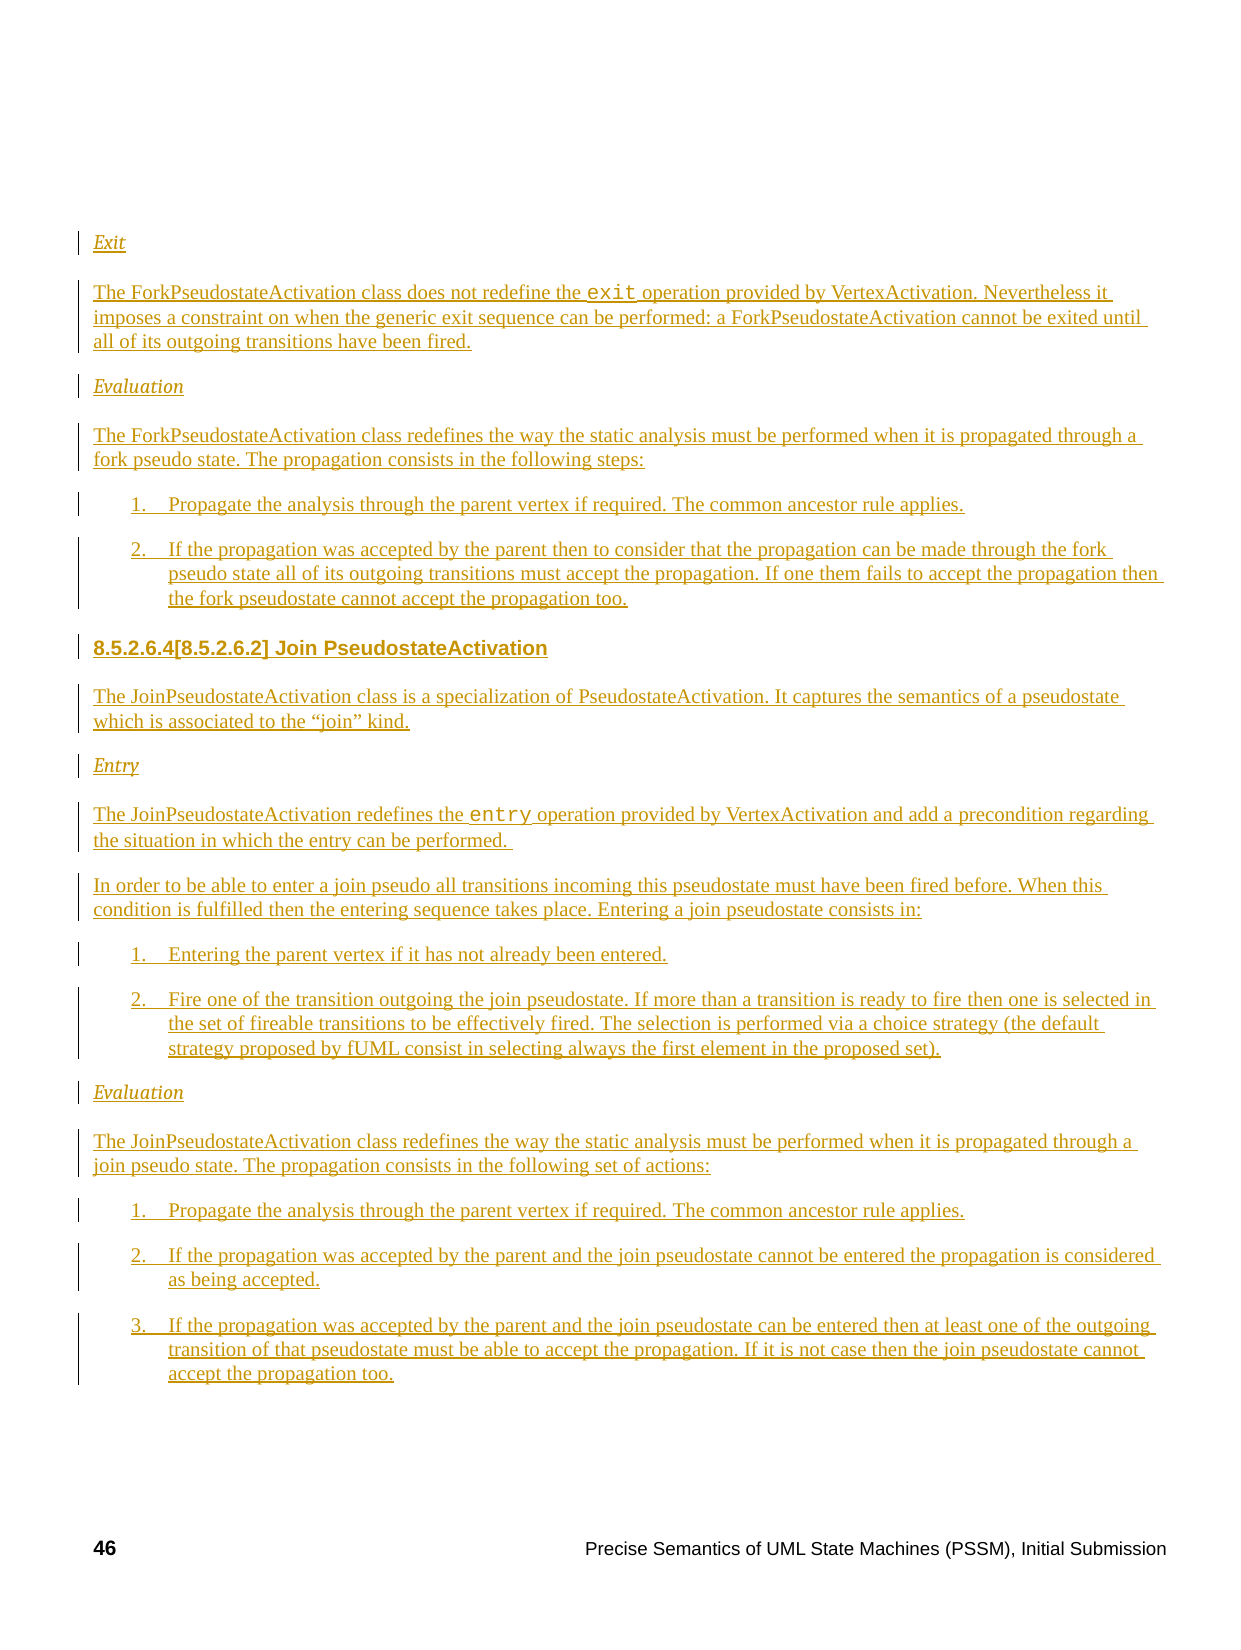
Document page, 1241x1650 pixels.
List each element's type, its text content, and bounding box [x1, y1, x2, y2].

text The JoinPseudostateActivation redefines the entry operation provided by VertexActivation and add a precondition regarding the situation in which the entry can be performed. [93, 802, 1164, 852]
text The ForkPseudostateActivation class does not redefine the exit operation provided by VertexActivation. Nevertheless it imposes a constraint on when the generic exit sequence can be performed: a ForkPseudostateActivation cannot be exited until all of its outgoing transitions have been fired. [93, 279, 1164, 353]
list If the propagation was accepted by the parent and the join pseudostate cannot be entered the propagation is considered as being accepted. [131, 1243, 1164, 1291]
text The JoinPseudostateActivation class redefines the way the static analysis must be performed when it is propagated through a join pseudo state. The propagation consists in the following set of actions: [93, 1129, 1164, 1177]
subtitle Evaluation [93, 374, 1164, 398]
list Fire one of the transition outgoing the join pseudostate. If more than a transition is ready to fire then one is selected in the set of fireable transitions to be effectively fired. The selection is performed via a choice strategy (the default strategy proposed by fUML consist in selecting always the first element in the proposed set). [131, 987, 1164, 1059]
list If the propagation was accepted by the parent and the join pseudostate can be entered then at least one of the outgoing transition of that pseudostate must be able to accept the propagation. If it is not case then the join pseudostate cannot accept the propagation too. [131, 1312, 1164, 1385]
subtitle Join PseudostateActivation [93, 634, 1164, 659]
list Propagate the analysis through the parent vertex if required. The common ancestor rule applies. [131, 492, 1164, 516]
text In order to be able to enter a join pseudo all transitions incoming this pseudostate must have been fired before. When this condition is fulfilled then the entering sequence takes place. Entering a join pseudostate consists in: [93, 873, 1164, 921]
list If the propagation was accepted by the parent then to consider that the propagation can be made through the fork pseudo state all of its outgoing transitions must accept the propagation. If one them fails to accept the propagation then the fork pseudostate cannot accept the propagation too. [131, 537, 1164, 609]
list Entering the parent vertex if it has not already been entered. [131, 942, 1164, 966]
list Propagate the analysis through the parent vertex if required. The common ancestor rule applies. [131, 1198, 1164, 1222]
subtitle Entry [93, 754, 1164, 778]
text The JoinPseudostateActivation class is a specialization of PseudostateActivation. It captures the semantics of a pseudostate which is associated to the “join” kind. [93, 684, 1164, 733]
subtitle Evaluation [93, 1081, 1164, 1104]
subtitle Exit [93, 231, 1164, 255]
text The ForkPseudostateActivation class redefines the way the static analysis must be performed when it is propagated through a fork pseudo state. The propagation consists in the following steps: [93, 423, 1164, 471]
